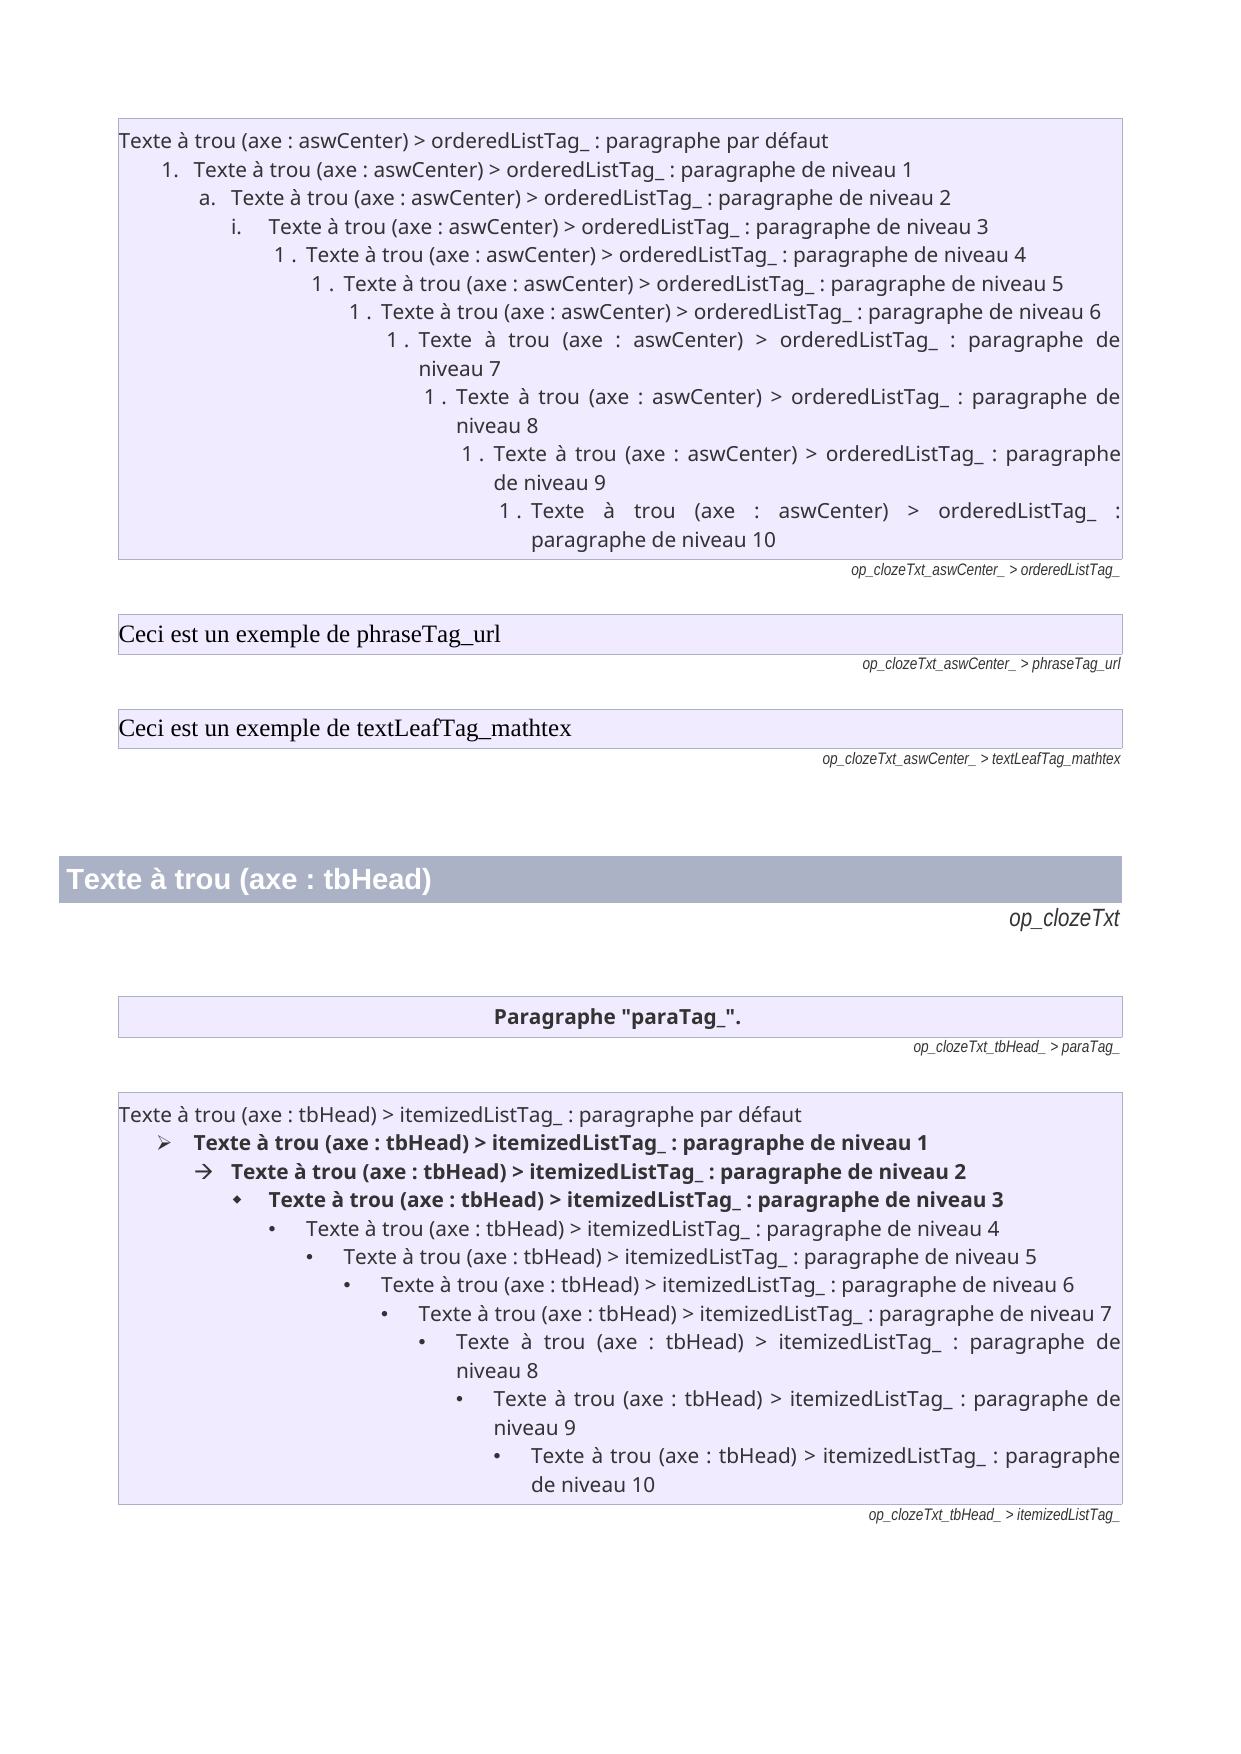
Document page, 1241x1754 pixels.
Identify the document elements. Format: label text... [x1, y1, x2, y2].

title op_clozeTxt_tbHead_ > paraTag_ [118, 1038, 1122, 1056]
table_header Texte à trou (axe : aswCenter) > orderedListTag_ : paragraphe par défaut Texte à trou (axe : aswCenter) > orderedListTag_ : paragraphe de niveau 1 Texte à trou (axe : aswCenter) > orderedListTag_ : paragraphe de niveau 2 Texte à trou (axe : aswCenter) > orderedListTag_ : paragraphe de niveau 3 Texte à trou (axe : aswCenter) > orderedListTag_ : paragraphe de niveau 4 Texte à trou (axe : aswCenter) > orderedListTag_ : paragraphe de niveau 5 Texte à trou (axe : aswCenter) > orderedListTag_ : paragraphe de niveau 6 Texte à trou (axe : aswCenter) > orderedListTag_ : paragraphe de niveau 7 Texte à trou (axe : aswCenter) > orderedListTag_ : paragraphe de niveau 8 Texte à trou (axe : aswCenter) > orderedListTag_ : paragraphe de niveau 9 Texte à trou (axe : aswCenter) > orderedListTag_ : paragraphe de niveau 10 [119, 119, 1122, 559]
title op_clozeTxt_aswCenter_ > textLeafTag_mathtex [118, 749, 1122, 768]
subtitle op_clozeTxt [118, 903, 1122, 931]
table_header Ceci est un exemple de phraseTag_url [119, 615, 1122, 654]
table_header Paragraphe "paraTag_". [119, 997, 1122, 1037]
title op_clozeTxt_tbHead_ > itemizedListTag_ [118, 1505, 1122, 1523]
title op_clozeTxt_aswCenter_ > orderedListTag_ [118, 560, 1122, 578]
title Texte à trou (axe : tbHead) [60, 857, 1122, 902]
title op_clozeTxt_aswCenter_ > phraseTag_url [118, 655, 1122, 673]
table_header Ceci est un exemple de textLeafTag_mathtex [119, 710, 1122, 748]
table_header Texte à trou (axe : tbHead) > itemizedListTag_ : paragraphe par défaut Texte à trou (axe : tbHead) > itemizedListTag_ : paragraphe de niveau 1 Texte à trou (axe : tbHead) > itemizedListTag_ : paragraphe de niveau 2 Texte à trou (axe : tbHead) > itemizedListTag_ : paragraphe de niveau 3 Texte à trou (axe : tbHead) > itemizedListTag_ : paragraphe de niveau 4 Texte à trou (axe : tbHead) > itemizedListTag_ : paragraphe de niveau 5 Texte à trou (axe : tbHead) > itemizedListTag_ : paragraphe de niveau 6 Texte à trou (axe : tbHead) > itemizedListTag_ : paragraphe de niveau 7 Texte à trou (axe : tbHead) > itemizedListTag_ : paragraphe de niveau 8 Texte à trou (axe : tbHead) > itemizedListTag_ : paragraphe de niveau 9 Texte à trou (axe : tbHead) > itemizedListTag_ : paragraphe de niveau 10 [119, 1093, 1122, 1504]
